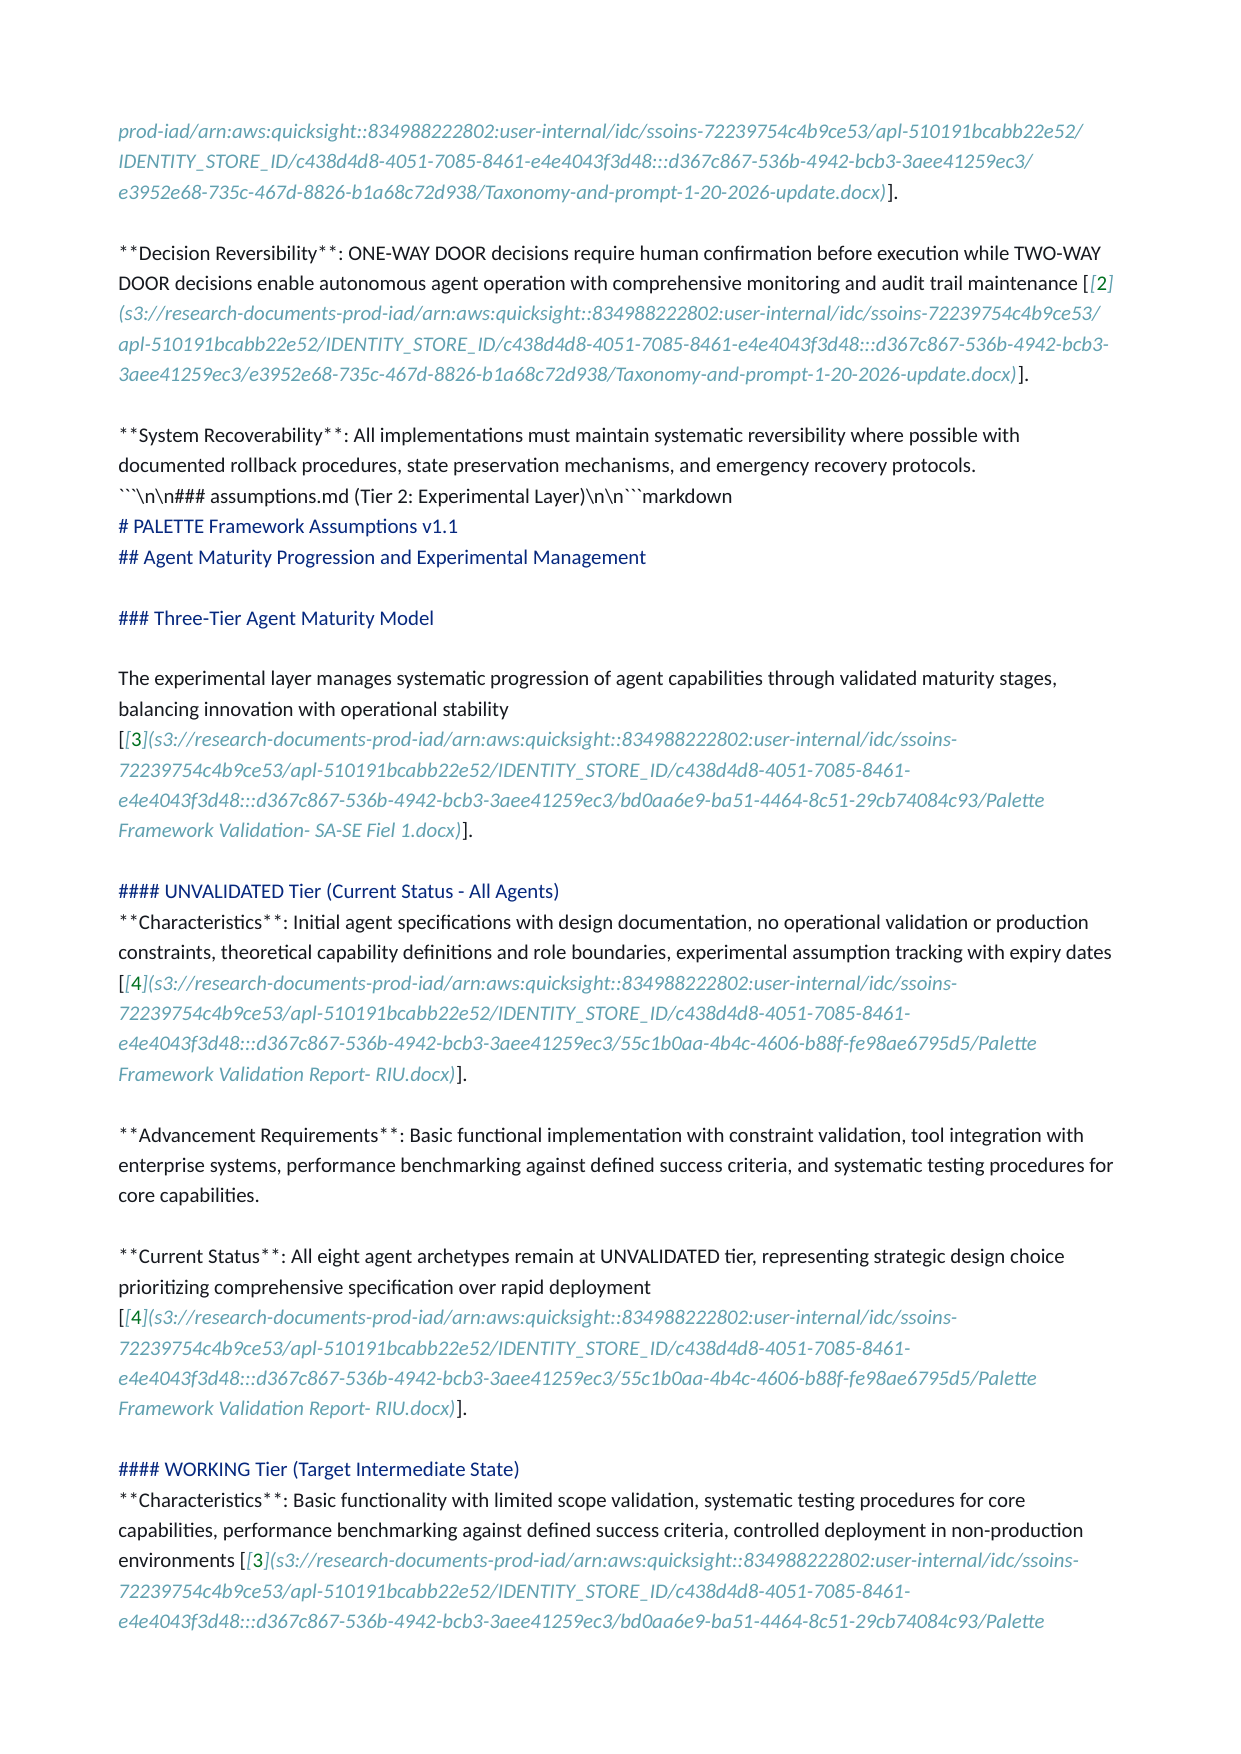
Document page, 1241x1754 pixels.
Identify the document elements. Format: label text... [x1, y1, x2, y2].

text prod-iad/arn:aws:quicksight::834988222802:user-internal/idc/ssoins-72239754c4b9ce53/apl-510191bcabb22e52/IDENTITY_STORE_ID/c438d4d8-4051-7085-8461-e4e4043f3d48:::d367c867-536b-4942-bcb3-3aee41259ec3/e3952e68-735c-467d-8826-b1a68c72d938/Taxonomy-and-prompt-1-20-2026-update.docx)]. **Decision Reversibility**: ONE-WAY DOOR decisions require human confirmation before execution while TWO-WAY DOOR decisions enable autonomous agent operation with comprehensive monitoring and audit trail maintenance [[2](s3://research-documents-prod-iad/arn:aws:quicksight::834988222802:user-internal/idc/ssoins-72239754c4b9ce53/apl-510191bcabb22e52/IDENTITY_STORE_ID/c438d4d8-4051-7085-8461-e4e4043f3d48:::d367c867-536b-4942-bcb3-3aee41259ec3/e3952e68-735c-467d-8826-b1a68c72d938/Taxonomy-and-prompt-1-20-2026-update.docx)]. **System Recoverability**: All implementations must maintain systematic reversibility where possible with documented rollback procedures, state preservation mechanisms, and emergency recovery protocols. ```\n\n### assumptions.md (Tier 2: Experimental Layer)\n\n```markdown # PALETTE Framework Assumptions v1.1 ## Agent Maturity Progression and Experimental Management ### Three-Tier Agent Maturity Model The experimental layer manages systematic progression of agent capabilities through validated maturity stages, balancing innovation with operational stability [[3](s3://research-documents-prod-iad/arn:aws:quicksight::834988222802:user-internal/idc/ssoins-72239754c4b9ce53/apl-510191bcabb22e52/IDENTITY_STORE_ID/c438d4d8-4051-7085-8461-e4e4043f3d48:::d367c867-536b-4942-bcb3-3aee41259ec3/bd0aa6e9-ba51-4464-8c51-29cb74084c93/Palette Framework Validation- SA-SE Fiel 1.docx)]. #### UNVALIDATED Tier (Current Status - All Agents) **Characteristics**: Initial agent specifications with design documentation, no operational validation or production constraints, theoretical capability definitions and role boundaries, experimental assumption tracking with expiry dates [[4](s3://research-documents-prod-iad/arn:aws:quicksight::834988222802:user-internal/idc/ssoins-72239754c4b9ce53/apl-510191bcabb22e52/IDENTITY_STORE_ID/c438d4d8-4051-7085-8461-e4e4043f3d48:::d367c867-536b-4942-bcb3-3aee41259ec3/55c1b0aa-4b4c-4606-b88f-fe98ae6795d5/Palette Framework Validation Report- RIU.docx)]. **Advancement Requirements**: Basic functional implementation with constraint validation, tool integration with enterprise systems, performance benchmarking against defined success criteria, and systematic testing procedures for core capabilities. **Current Status**: All eight agent archetypes remain at UNVALIDATED tier, representing strategic design choice prioritizing comprehensive specification over rapid deployment [[4](s3://research-documents-prod-iad/arn:aws:quicksight::834988222802:user-internal/idc/ssoins-72239754c4b9ce53/apl-510191bcabb22e52/IDENTITY_STORE_ID/c438d4d8-4051-7085-8461-e4e4043f3d48:::d367c867-536b-4942-bcb3-3aee41259ec3/55c1b0aa-4b4c-4606-b88f-fe98ae6795d5/Palette Framework Validation Report- RIU.docx)]. #### WORKING Tier (Target Intermediate State) **Characteristics**: Basic functionality with limited scope validation, systematic testing procedures for core capabilities, performance benchmarking against defined success criteria, controlled deployment in non-production environments [[3](s3://research-documents-prod-iad/arn:aws:quicksight::834988222802:user-internal/idc/ssoins-72239754c4b9ce53/apl-510191bcabb22e52/IDENTITY_STORE_ID/c438d4d8-4051-7085-8461-e4e4043f3d48:::d367c867-536b-4942-bcb3-3aee41259ec3/bd0aa6e9-ba51-4464-8c51-29cb74084c93/Palette [118, 118, 1122, 1634]
